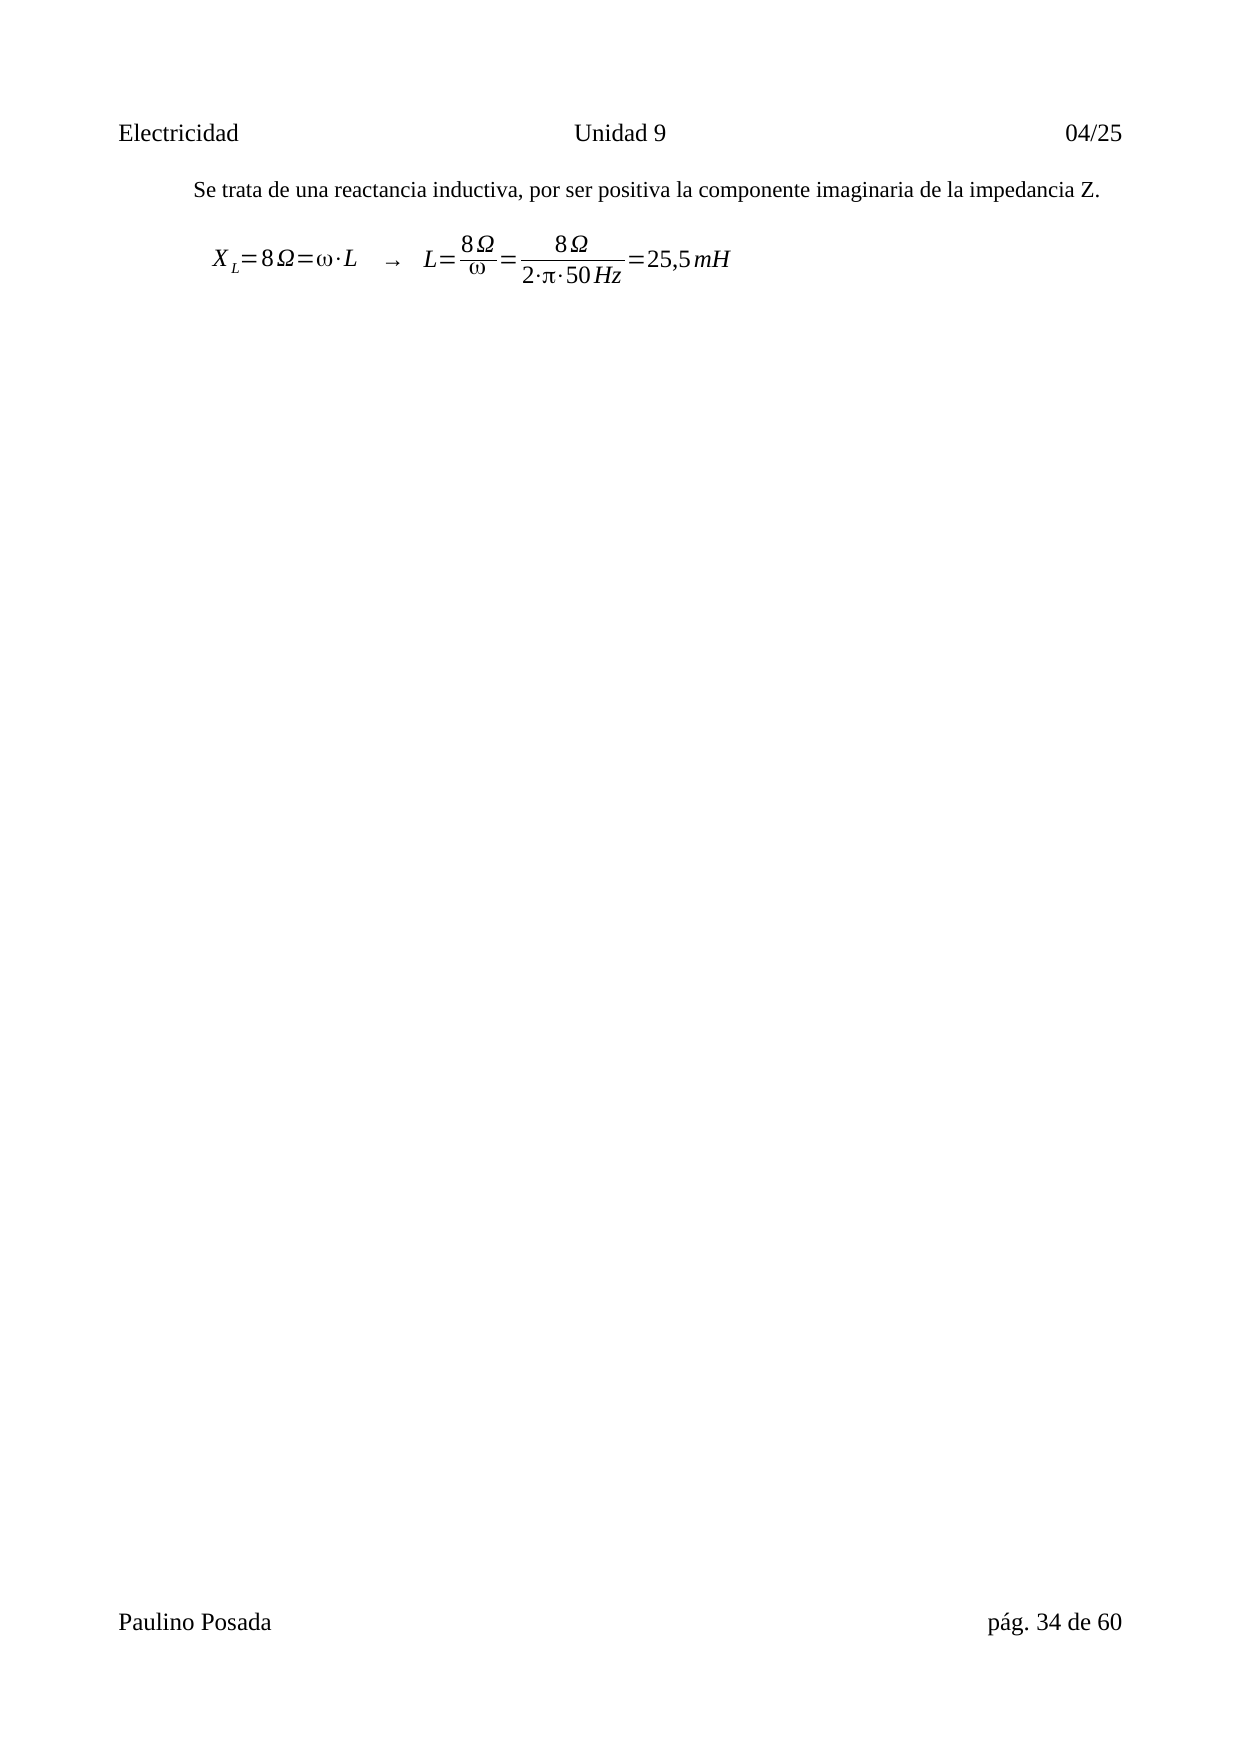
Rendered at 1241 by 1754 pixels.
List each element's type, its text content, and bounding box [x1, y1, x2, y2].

list → [156, 230, 1122, 289]
list Se trata de una reactancia inductiva, por ser positiva la componente imaginaria de la impedancia Z. [156, 176, 1122, 203]
